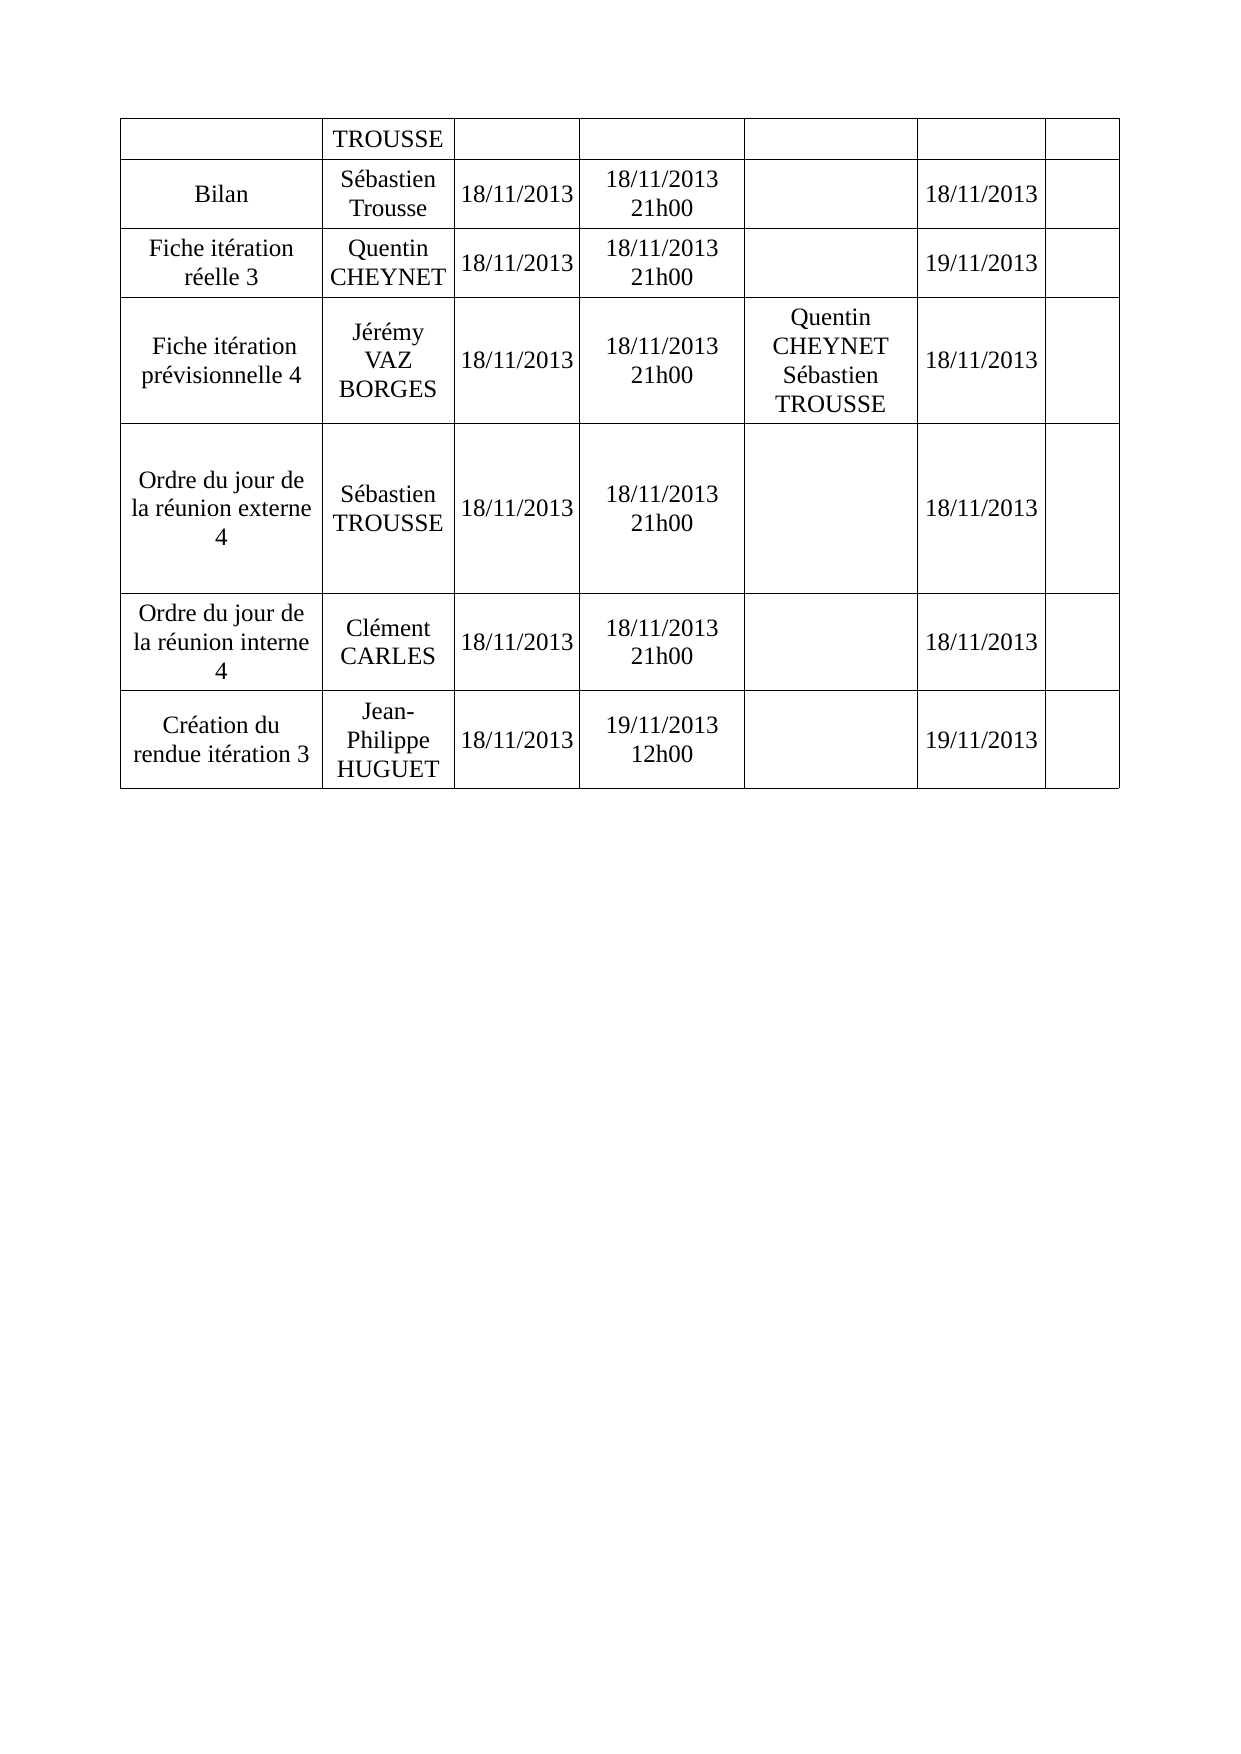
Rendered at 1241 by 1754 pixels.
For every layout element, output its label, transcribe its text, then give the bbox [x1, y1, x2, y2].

table_cell - [918, 119, 1045, 158]
table_cell 19/11/2013 [918, 691, 1045, 788]
table_cell 18/11/2013 21h00 [580, 229, 744, 297]
table_cell [1046, 691, 1119, 788]
table_cell [1046, 160, 1119, 227]
table_cell 19/11/2013 12h00 [580, 691, 744, 788]
table_cell Fiche itération prévisionnelle 4 [121, 298, 322, 423]
table_cell Ordre du jour de la réunion interne 4 [121, 594, 322, 690]
table_cell 18/11/2013 [455, 424, 579, 592]
table_cell Sébastien Trousse [323, 160, 454, 227]
table_cell [745, 691, 917, 788]
table_cell TROUSSE [323, 119, 454, 158]
table_cell Ordre du jour de la réunion externe 4 [121, 424, 322, 592]
table_cell [1046, 594, 1119, 690]
table_cell Création du rendue itération 3 [121, 691, 322, 788]
table_cell 18/11/2013 [918, 594, 1045, 690]
table_cell [1046, 119, 1119, 158]
table_cell Sébastien TROUSSE [323, 424, 454, 592]
table_cell 18/11/2013 21h00 [580, 594, 744, 690]
table_cell [121, 119, 322, 158]
table_cell 18/11/2013 21h00 [580, 298, 744, 423]
table_cell 18/11/2013 [918, 424, 1045, 592]
table_cell 19/11/2013 [918, 229, 1045, 297]
table_cell [745, 160, 917, 227]
table_cell Bilan [121, 160, 322, 227]
table_cell Clément CARLES [323, 594, 454, 690]
table_cell [1046, 298, 1119, 423]
table_cell Quentin CHEYNET [323, 229, 454, 297]
table_cell Quentin CHEYNET Sébastien TROUSSE [745, 298, 917, 423]
table_cell [745, 119, 917, 158]
table_cell 18/11/2013 [455, 594, 579, 690]
table_cell Jean-Philippe HUGUET [323, 691, 454, 788]
table_cell 18/11/2013 [455, 298, 579, 423]
table_cell [1046, 229, 1119, 297]
table_cell 18/11/2013 [918, 160, 1045, 227]
table_cell Fiche itération réelle 3 [121, 229, 322, 297]
table_cell [745, 229, 917, 297]
table_cell 18/11/2013 21h00 [580, 424, 744, 592]
table_cell Jérémy VAZ BORGES [323, 298, 454, 423]
table_cell [455, 119, 579, 158]
table_cell [745, 424, 917, 592]
table_cell 18/11/2013 [455, 160, 579, 227]
table_cell 18/11/2013 [455, 691, 579, 788]
table_cell 18/11/2013 21h00 [580, 160, 744, 227]
table_cell [745, 594, 917, 690]
table_cell 18/11/2013 [918, 298, 1045, 423]
table_cell [580, 119, 744, 158]
table_cell 18/11/2013 [455, 229, 579, 297]
table_cell [1046, 424, 1119, 592]
